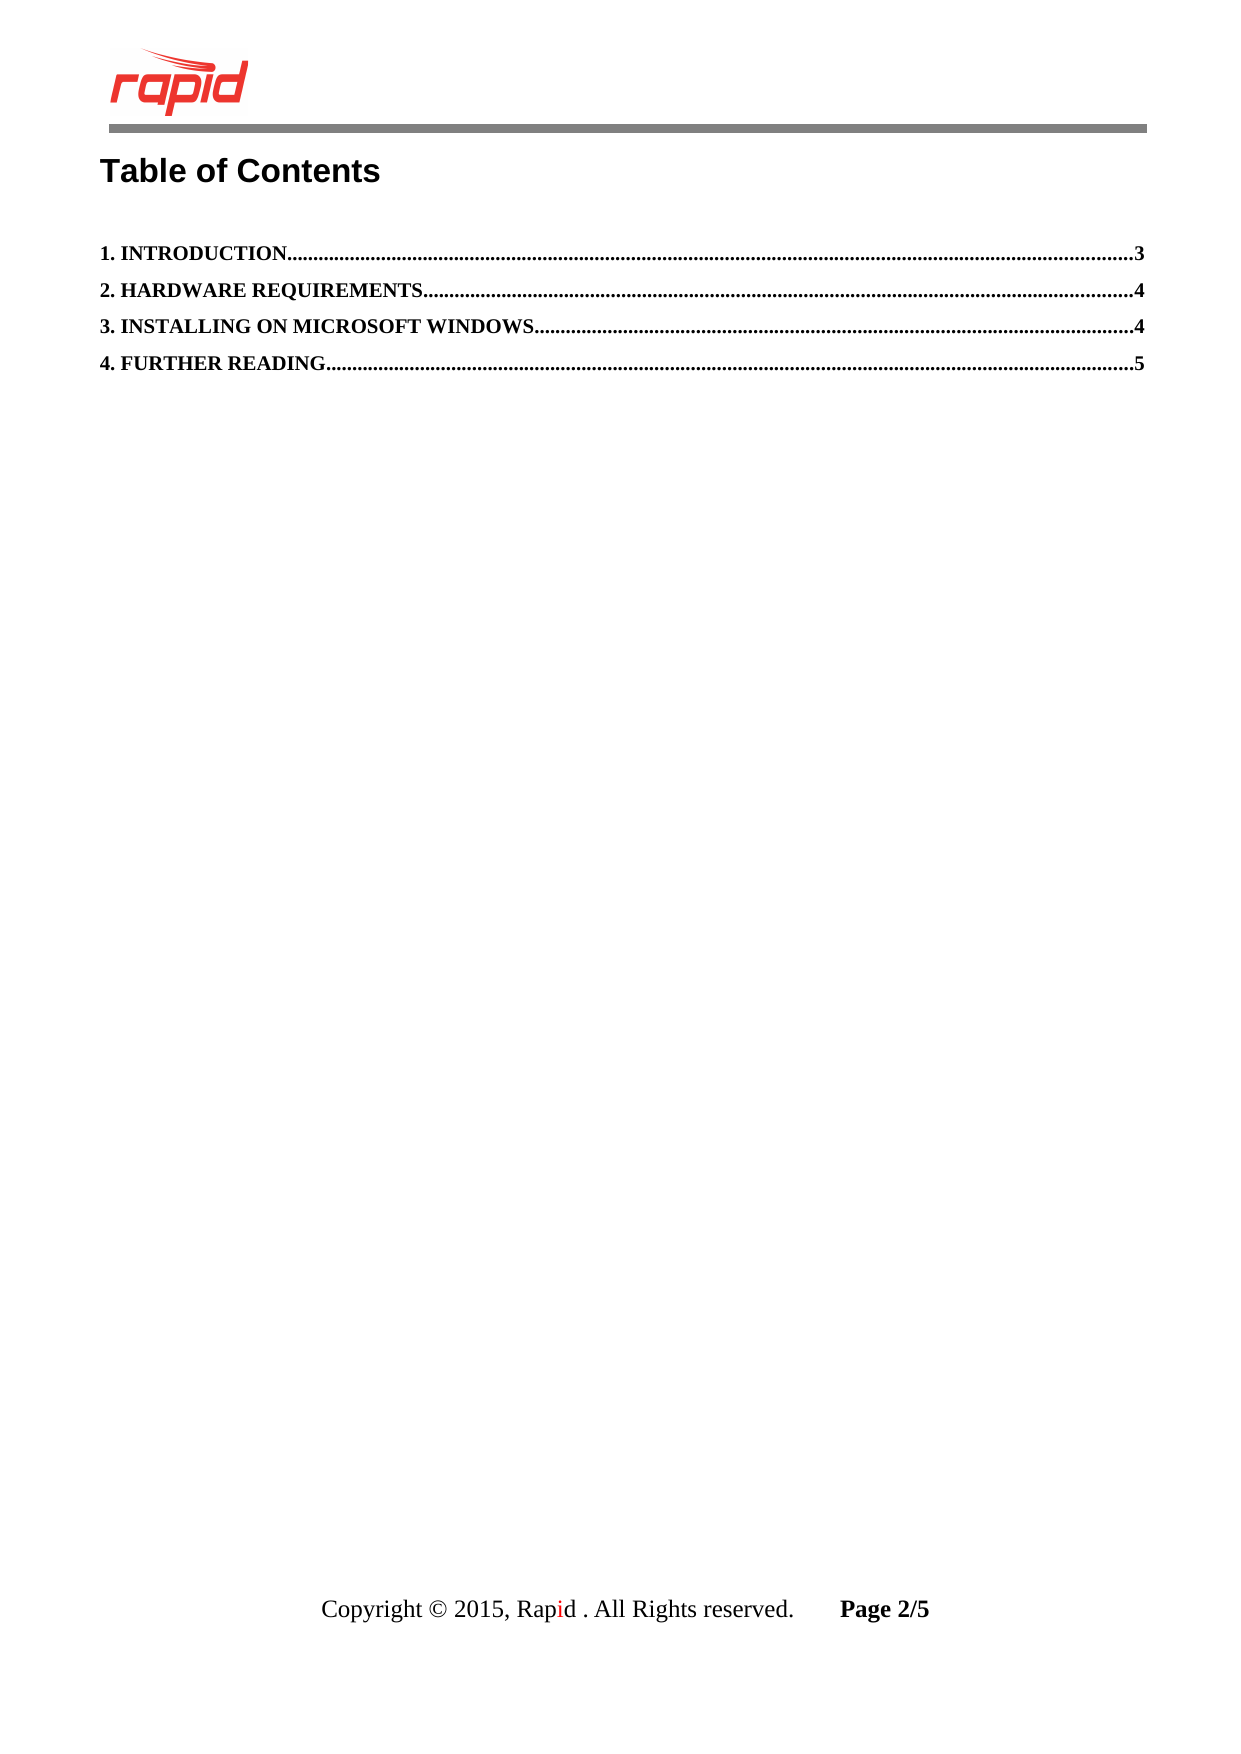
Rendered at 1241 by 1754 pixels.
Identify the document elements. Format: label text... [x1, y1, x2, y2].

subtitle Table of Contents [99, 152, 1144, 190]
text 3. Installing on Microsoft Windows 4 [99, 314, 1144, 338]
text 4. Further Reading 5 [99, 351, 1144, 375]
text 2. Hardware requirements 4 [99, 277, 1144, 302]
text 1. Introduction 3 [99, 241, 1144, 265]
picture [110, 48, 249, 116]
